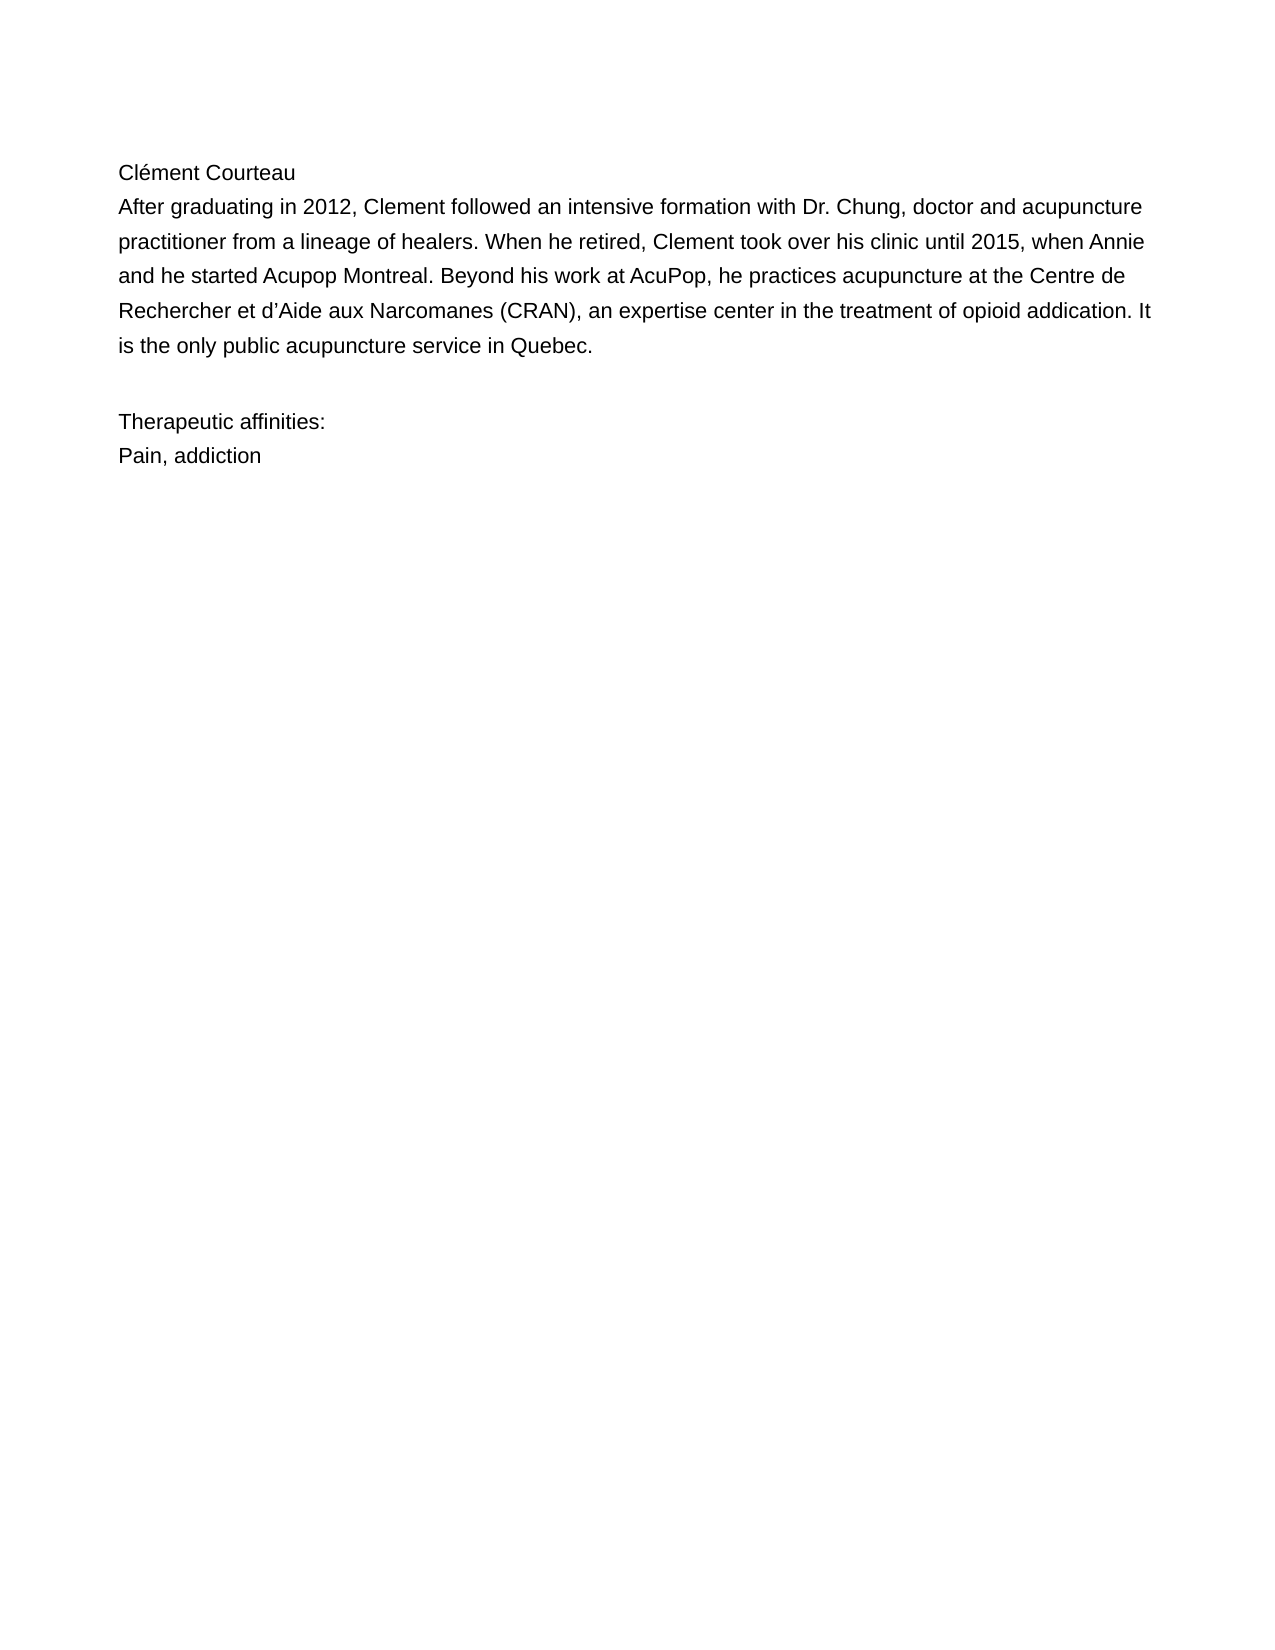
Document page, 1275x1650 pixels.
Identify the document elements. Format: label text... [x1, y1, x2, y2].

text Clément Courteau [118, 159, 1157, 184]
text Therapeutic affinities: [118, 409, 1157, 434]
text Pain, addiction [118, 443, 1157, 469]
text After graduating in 2012, Clement followed an intensive formation with Dr. Chung, doctor and acupuncture practitioner from a lineage of healers. When he retired, Clement took over his clinic until 2015, when Annie and he started Acupop Montreal. Beyond his work at AcuPop, he practices acupuncture at the Centre de Rechercher et d’Aide aux Narcomanes (CRAN), an expertise center in the treatment of opioid addication. It is the only public acupuncture service in Quebec. [118, 194, 1157, 358]
